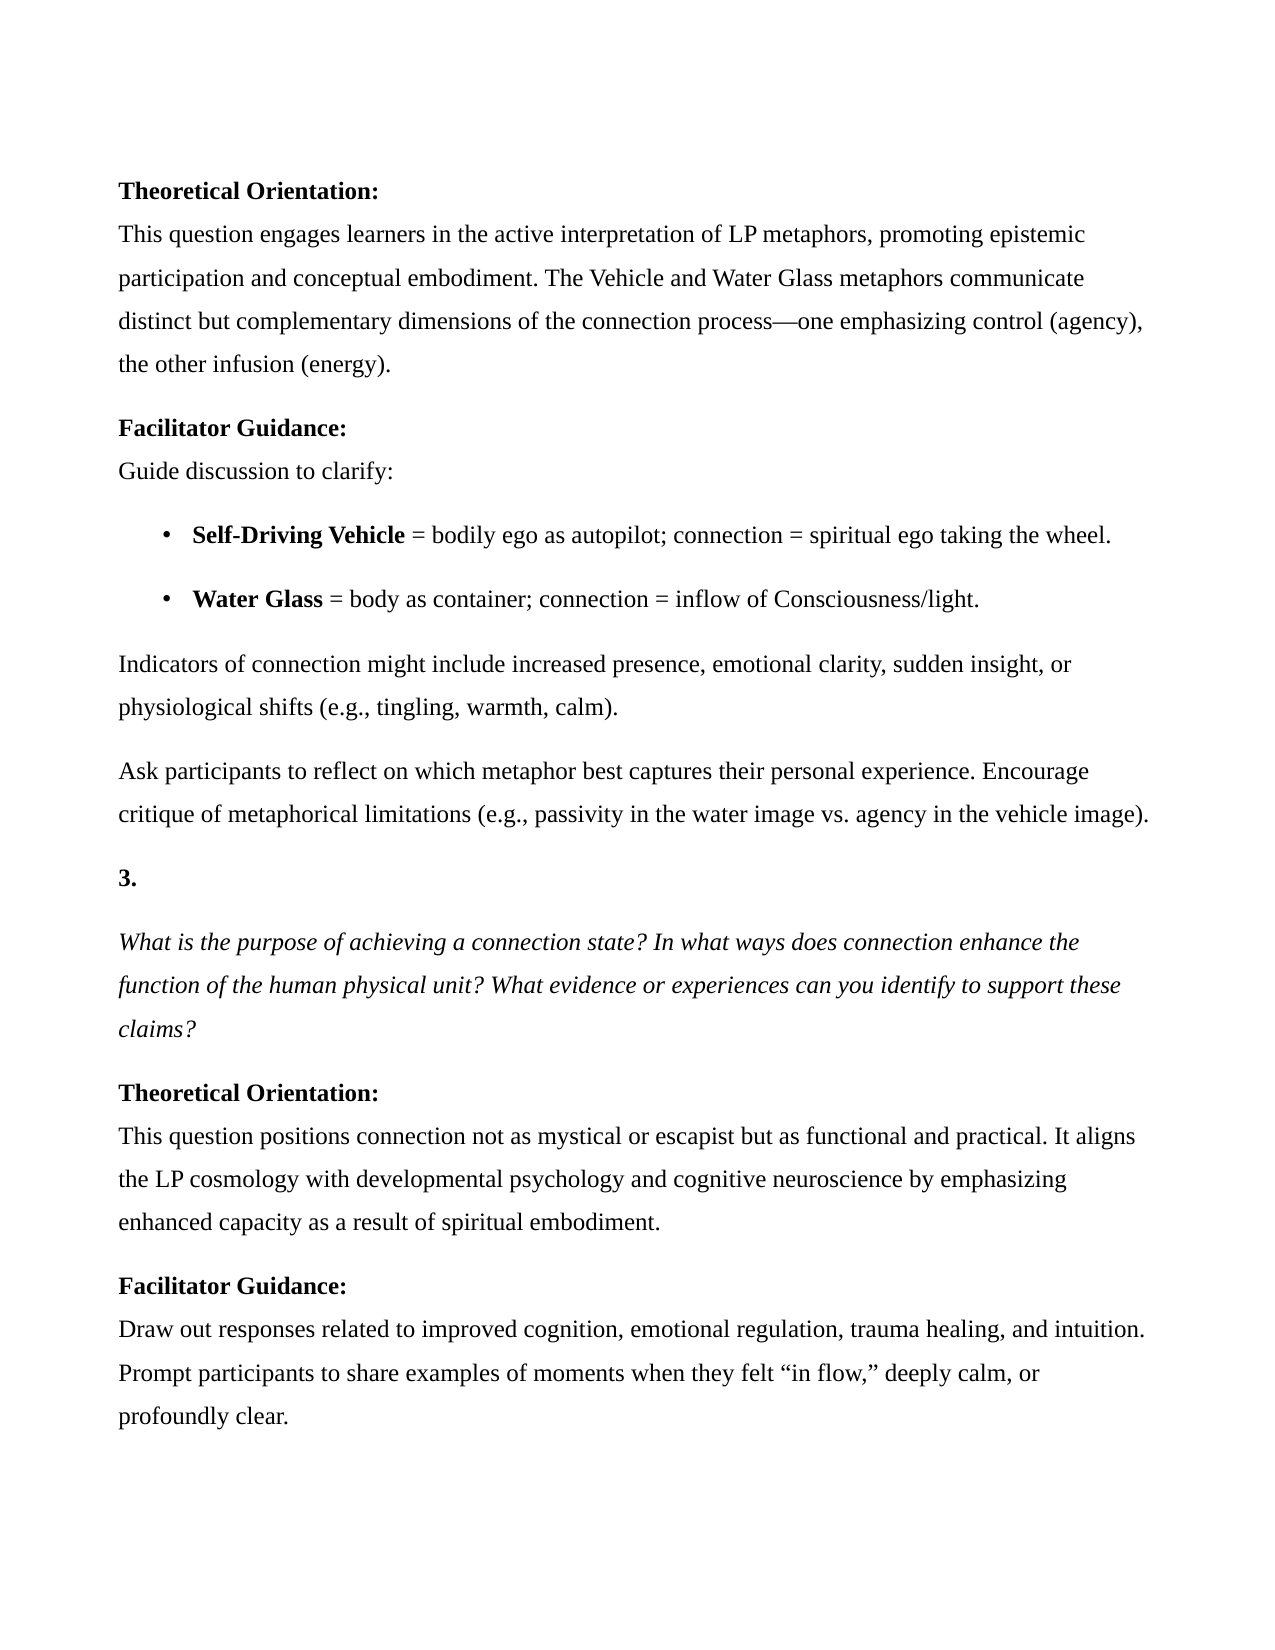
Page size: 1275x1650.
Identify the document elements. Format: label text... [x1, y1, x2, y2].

list Water Glass = body as container; connection = inflow of Consciousness/light. [162, 584, 1157, 613]
text 3. [118, 863, 1157, 892]
text Indicators of connection might include increased presence, emotional clarity, sudden insight, or physiological shifts (e.g., tingling, warmth, calm). [118, 649, 1157, 721]
text Ask participants to reflect on which metaphor best captures their personal experience. Encourage critique of metaphorical limitations (e.g., passivity in the water image vs. agency in the vehicle image). [118, 756, 1157, 828]
text Facilitator Guidance: Draw out responses related to improved cognition, emotional regulation, trauma healing, and intuition. Prompt participants to share examples of moments when they felt “in flow,” deeply calm, or profoundly clear. [118, 1271, 1157, 1429]
list Self-Driving Vehicle = bodily ego as autopilot; connection = spiritual ego taking the wheel. [162, 520, 1157, 549]
text Facilitator Guidance: Guide discussion to clarify: [118, 413, 1157, 485]
text Theoretical Orientation: This question positions connection not as mystical or escapist but as functional and practical. It aligns the LP cosmology with developmental psychology and cognitive neuroscience by emphasizing enhanced capacity as a result of spiritual embodiment. [118, 1078, 1157, 1236]
text Theoretical Orientation: This question engages learners in the active interpretation of LP metaphors, promoting epistemic participation and conceptual embodiment. The Vehicle and Water Glass metaphors communicate distinct but complementary dimensions of the connection process—one emphasizing control (agency), the other infusion (energy). [118, 176, 1157, 378]
text What is the purpose of achieving a connection state? In what ways does connection enhance the function of the human physical unit? What evidence or experiences can you identify to support these claims? [118, 927, 1157, 1042]
